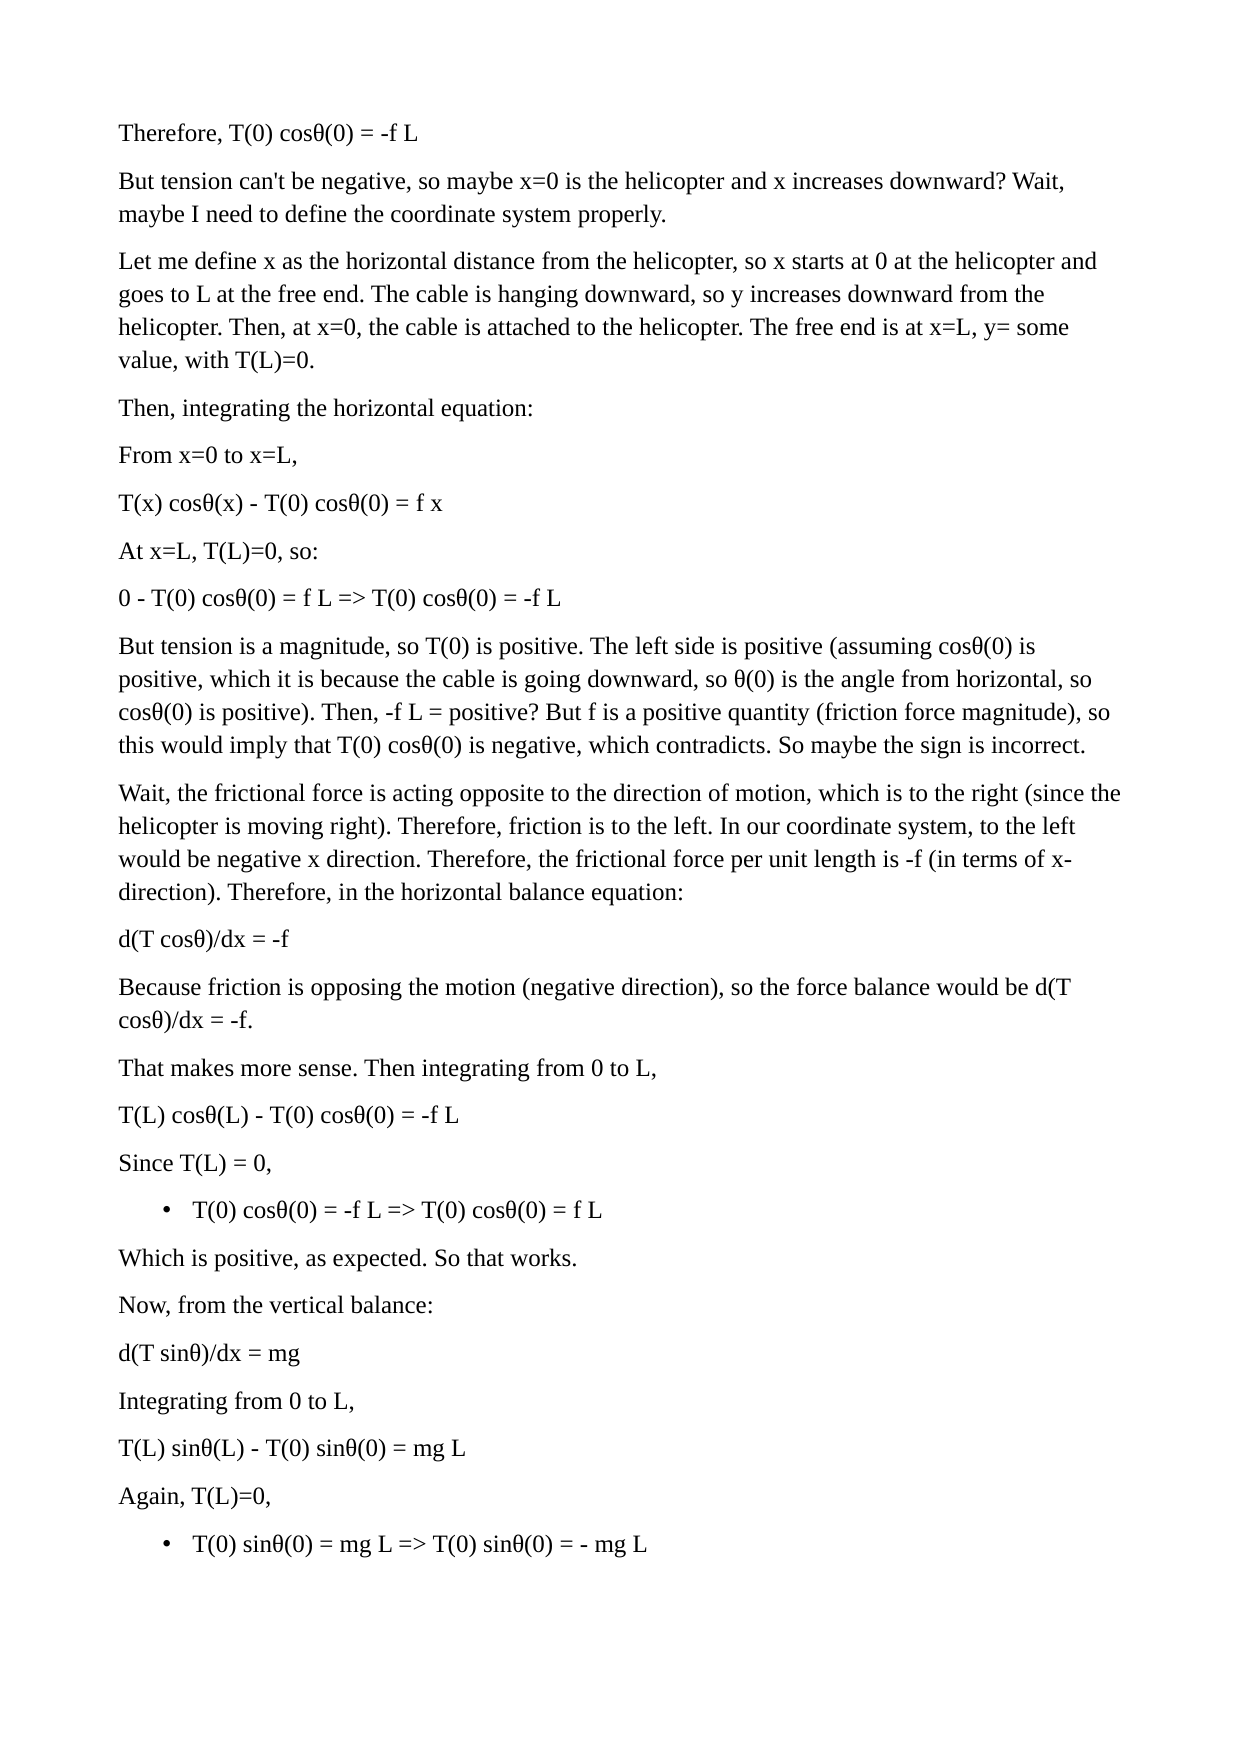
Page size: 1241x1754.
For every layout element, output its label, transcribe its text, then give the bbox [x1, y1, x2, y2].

text Because friction is opposing the motion (negative direction), so the force balance would be d(T cosθ)/dx = -f. [118, 972, 1122, 1034]
text Since T(L) = 0, [118, 1148, 1122, 1177]
text d(T sinθ)/dx = mg [118, 1338, 1122, 1367]
text Now, from the vertical balance: [118, 1291, 1122, 1319]
list T(0) sinθ(0) = mg L => T(0) sinθ(0) = - mg L [162, 1529, 1122, 1557]
text Then, integrating the horizontal equation: [118, 393, 1122, 422]
text But tension is a magnitude, so T(0) is positive. The left side is positive (assuming cosθ(0) is positive, which it is because the cable is going downward, so θ(0) is the angle from horizontal, so cosθ(0) is positive). Then, -f L = positive? But f is a positive quantity (friction force magnitude), so this would imply that T(0) cosθ(0) is negative, which contradicts. So maybe the sign is incorrect. [118, 631, 1122, 759]
text d(T cosθ)/dx = -f [118, 924, 1122, 953]
text Integrating from 0 to L, [118, 1386, 1122, 1414]
text Which is positive, as expected. So that works. [118, 1243, 1122, 1272]
text From x=0 to x=L, [118, 441, 1122, 469]
text That makes more sense. Then integrating from 0 to L, [118, 1053, 1122, 1081]
text T(L) cosθ(L) - T(0) cosθ(0) = -f L [118, 1100, 1122, 1129]
text Again, T(L)=0, [118, 1481, 1122, 1510]
text Let me define x as the horizontal distance from the helicopter, so x starts at 0 at the helicopter and goes to L at the free end. The cable is hanging downward, so y increases downward from the helicopter. Then, at x=0, the cable is attached to the helicopter. The free end is at x=L, y= some value, with T(L)=0. [118, 246, 1122, 374]
text 0 - T(0) cosθ(0) = f L => T(0) cosθ(0) = -f L [118, 583, 1122, 612]
text But tension can't be negative, so maybe x=0 is the helicopter and x increases downward? Wait, maybe I need to define the coordinate system properly. [118, 166, 1122, 227]
text T(x) cosθ(x) - T(0) cosθ(0) = f x [118, 488, 1122, 517]
list T(0) cosθ(0) = -f L => T(0) cosθ(0) = f L [162, 1195, 1122, 1224]
text At x=L, T(L)=0, so: [118, 536, 1122, 564]
text Wait, the frictional force is acting opposite to the direction of motion, which is to the right (since the helicopter is moving right). Therefore, friction is to the left. In our coordinate system, to the left would be negative x direction. Therefore, the frictional force per unit length is -f (in terms of x-direction). Therefore, in the horizontal balance equation: [118, 778, 1122, 906]
text T(L) sinθ(L) - T(0) sinθ(0) = mg L [118, 1433, 1122, 1462]
text Therefore, T(0) cosθ(0) = -f L [118, 118, 1122, 147]
